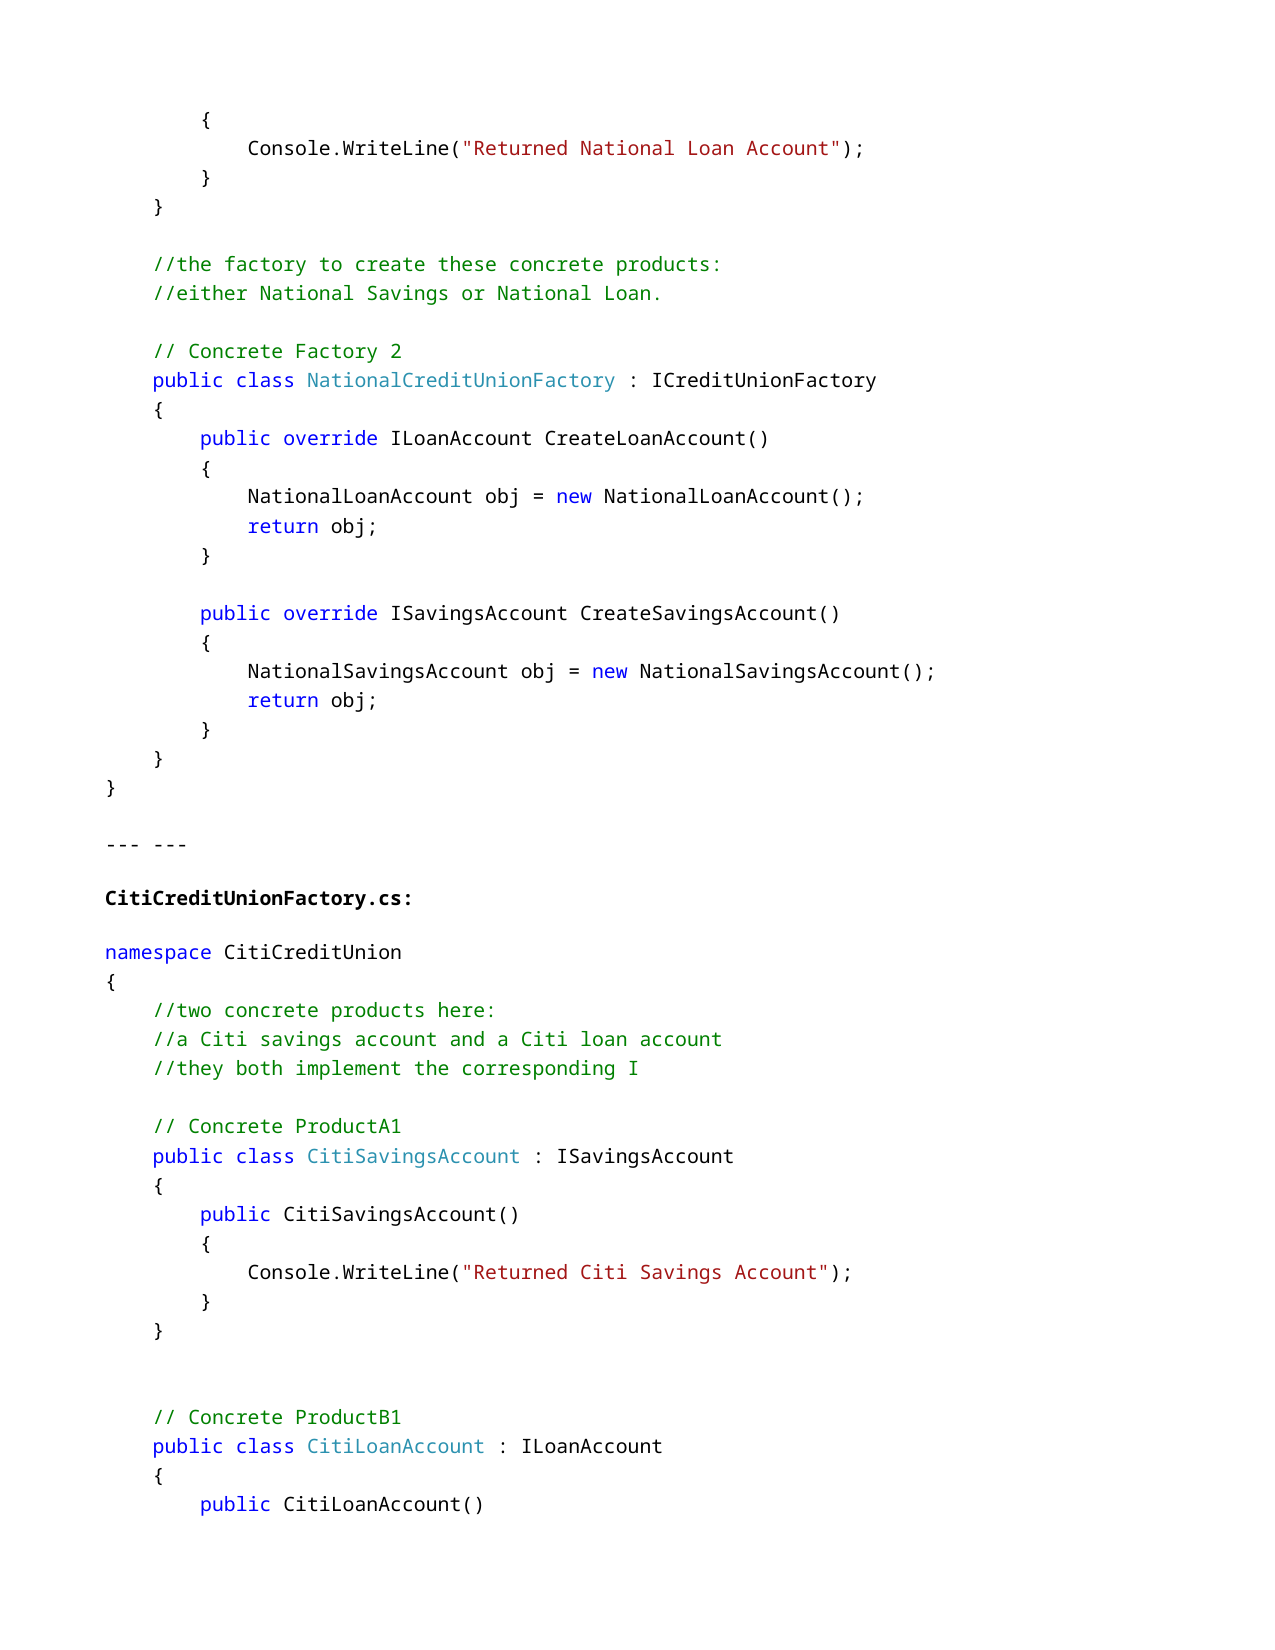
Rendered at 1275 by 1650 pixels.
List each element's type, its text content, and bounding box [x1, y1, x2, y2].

text return obj; [105, 686, 1170, 713]
text { [105, 1171, 1170, 1198]
text namespace CitiCreditUnion [105, 938, 1170, 965]
text Console.WriteLine("Returned National Loan Account"); [105, 134, 1170, 161]
text } [105, 1316, 1170, 1343]
text Console.WriteLine("Returned Citi Savings Account"); [105, 1258, 1170, 1285]
text { [105, 967, 1170, 994]
text } [105, 744, 1170, 771]
text // Concrete ProductB1 [105, 1403, 1170, 1430]
text { [105, 628, 1170, 655]
text return obj; [105, 512, 1170, 539]
text //either National Savings or National Loan. [105, 279, 1170, 306]
text } [105, 192, 1170, 219]
text } [105, 541, 1170, 568]
text public CitiLoanAccount() [105, 1491, 1170, 1518]
text --- --- [105, 831, 1170, 857]
text } [105, 1287, 1170, 1314]
text NationalLoanAccount obj = new NationalLoanAccount(); [105, 483, 1170, 510]
text public class NationalCreditUnionFactory : ICreditUnionFactory [105, 367, 1170, 393]
text public override ILoanAccount CreateLoanAccount() [105, 425, 1170, 452]
text CitiCreditUnionFactory.cs: [105, 884, 1170, 911]
text NationalSavingsAccount obj = new NationalSavingsAccount(); [105, 657, 1170, 684]
text { [105, 105, 1170, 132]
text { [105, 1462, 1170, 1488]
text { [105, 454, 1170, 481]
text } [105, 163, 1170, 190]
text public CitiSavingsAccount() [105, 1200, 1170, 1227]
text //a Citi savings account and a Citi loan account [105, 1026, 1170, 1053]
text // Concrete Factory 2 [105, 337, 1170, 364]
text //two concrete products here: [105, 997, 1170, 1023]
text public class CitiLoanAccount : ILoanAccount [105, 1432, 1170, 1459]
text public class CitiSavingsAccount : ISavingsAccount [105, 1142, 1170, 1169]
text //they both implement the corresponding I [105, 1055, 1170, 1082]
text } [105, 773, 1170, 800]
text { [105, 396, 1170, 423]
text // Concrete ProductA1 [105, 1113, 1170, 1140]
text //the factory to create these concrete products: [105, 250, 1170, 277]
text } [105, 715, 1170, 742]
text { [105, 1229, 1170, 1256]
text public override ISavingsAccount CreateSavingsAccount() [105, 599, 1170, 626]
